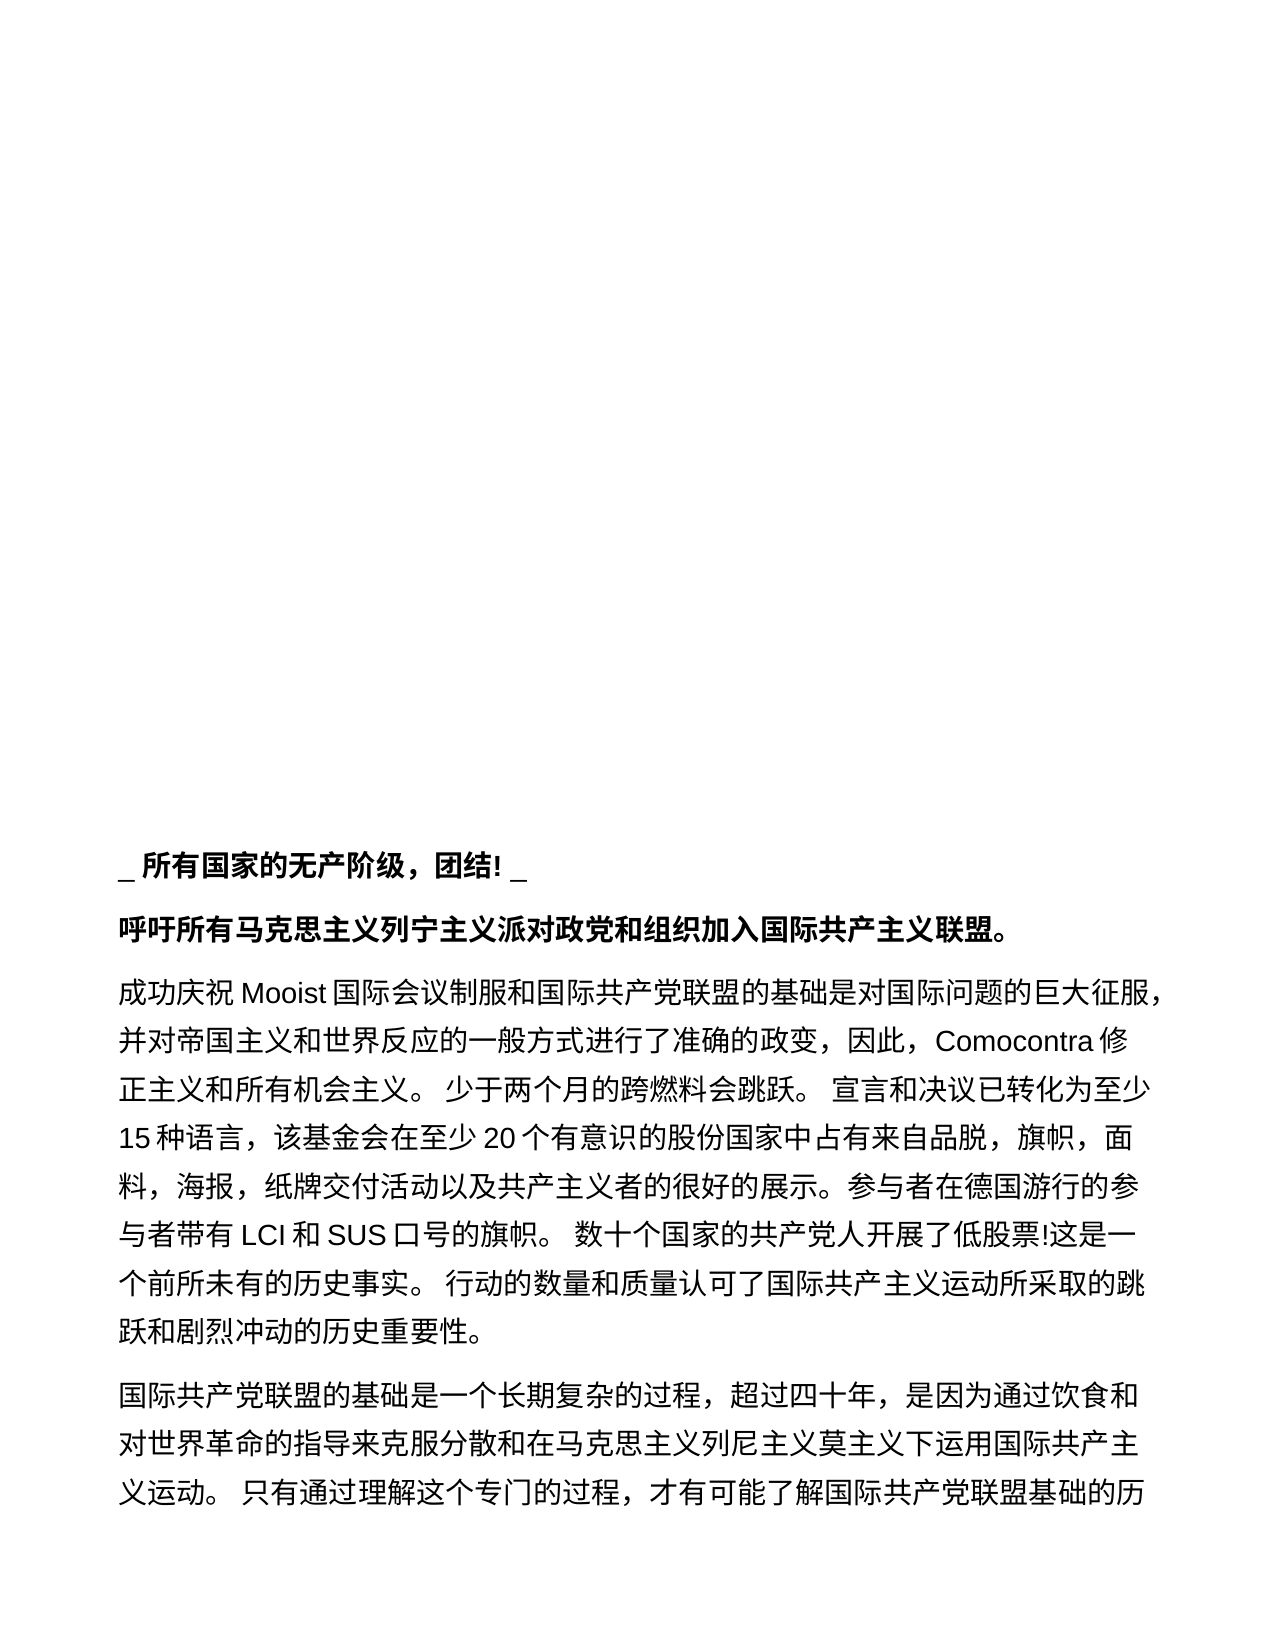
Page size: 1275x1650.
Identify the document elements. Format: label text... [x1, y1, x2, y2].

text 国际共产党联盟的基础是一个长期复杂的过程，超过四十年，是因为通过饮食和对世界革命的指导来克服分散和在马克思主义列尼主义莫主义下运用国际共产主义运动。 只有通过理解这个专门的过程，才有可能了解国际共产党联盟基础的历 [118, 1372, 1157, 1512]
text _ 所有国家的无产阶级，团结! _ [118, 118, 1157, 885]
text 呼吁所有马克思主义列宁主义派对政党和组织加入国际共产主义联盟。 [118, 906, 1157, 948]
text 成功庆祝Mooist国际会议制服和国际共产党联盟的基础是对国际问题的巨大征服，并对帝国主义和世界反应的一般方式进行了准确的政变，因此，Comocontra修正主义和所有机会主义。 少于两个月的跨燃料会跳跃。 宣言和决议已转化为至少15种语言，该基金会在至少20个有意识的股份国家中占有来自品脱，旗帜，面料，海报，纸牌交付活动以及共产主义者的很好的展示。参与者在德国游行的参与者带有LCI和SUS口号的旗帜。 数十个国家的共产党人开展了低股票!这是一个前所未有的历史事实。 行动的数量和质量认可了国际共产主义运动所采取的跳跃和剧烈冲动的历史重要性。 [118, 969, 1157, 1351]
